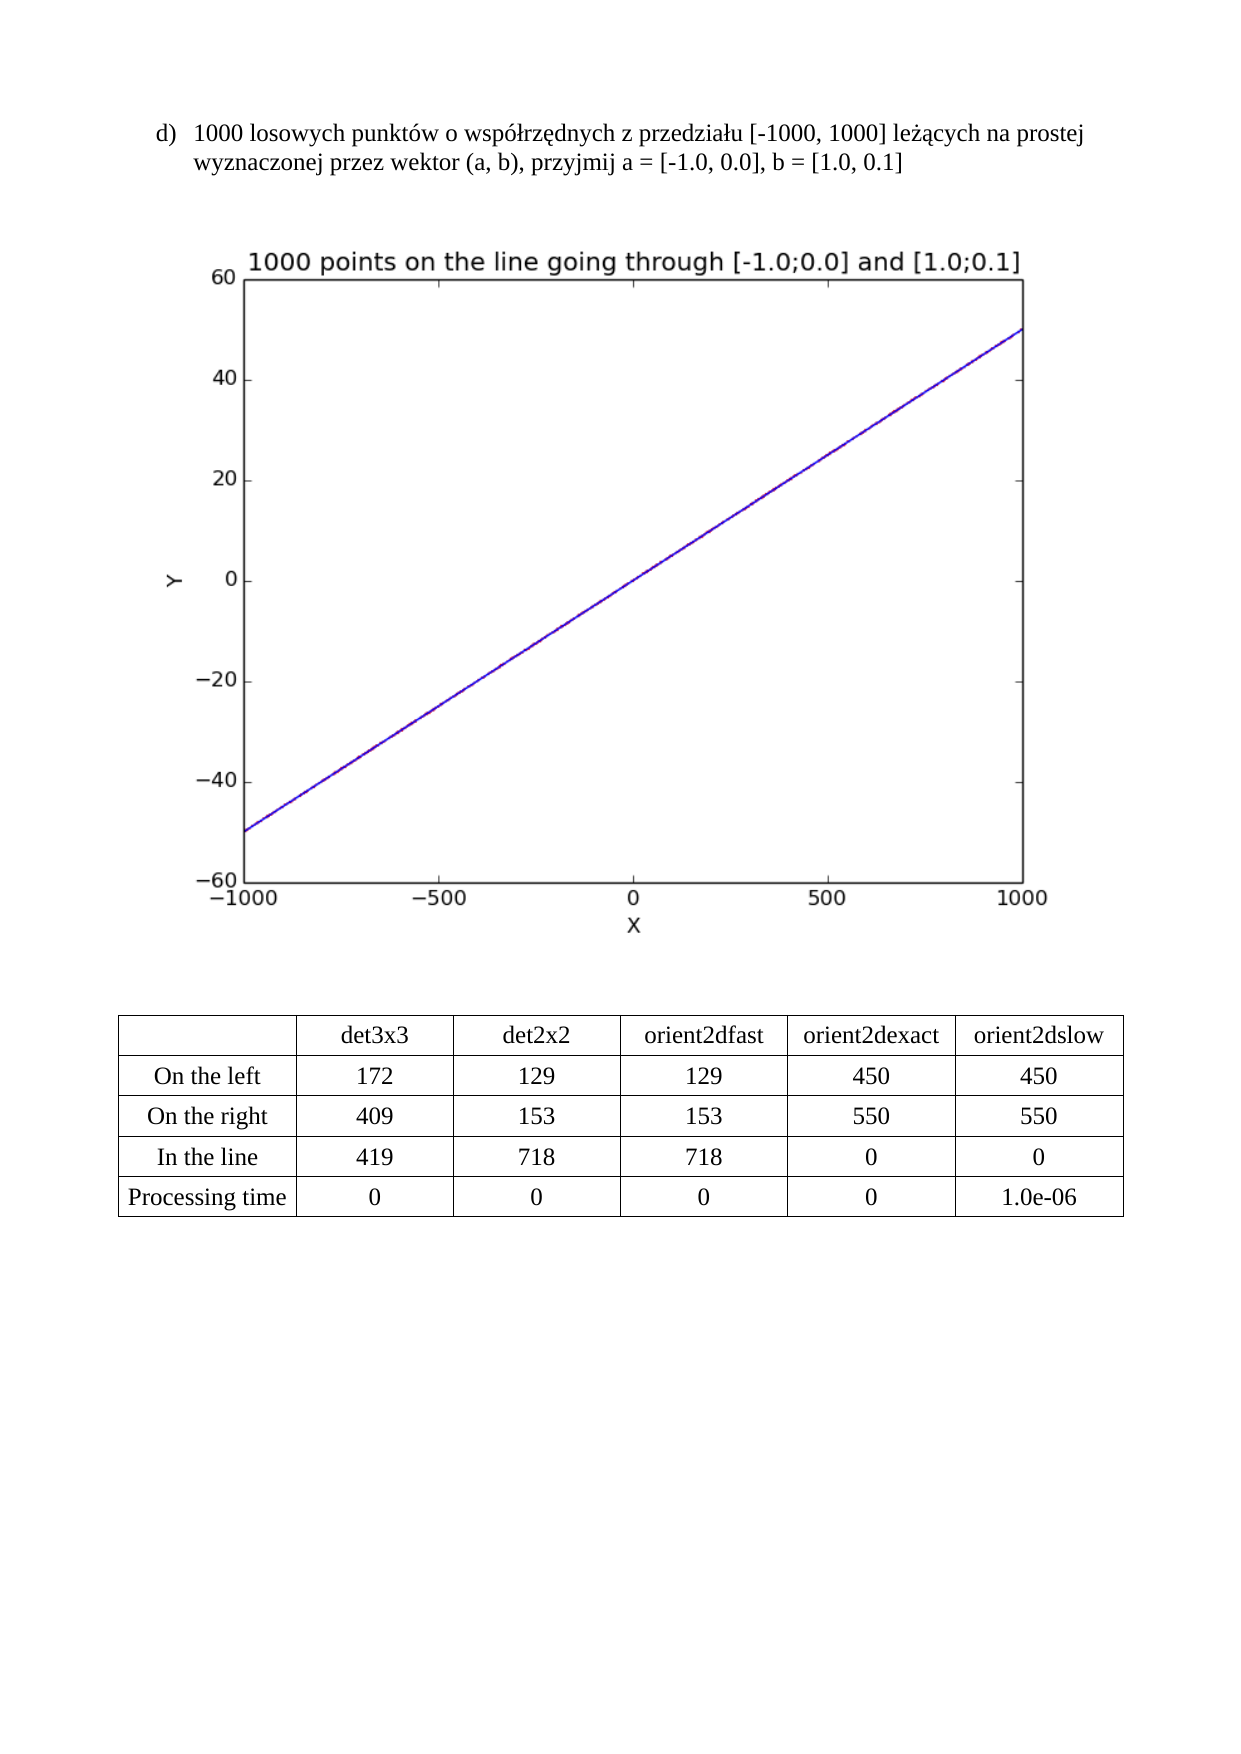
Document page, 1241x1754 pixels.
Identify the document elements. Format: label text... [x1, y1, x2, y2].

table_cell 409 [297, 1096, 453, 1136]
table_cell 718 [621, 1137, 787, 1176]
table_cell 129 [621, 1056, 787, 1095]
table_cell 0 [297, 1177, 453, 1216]
table_cell 1.0e-06 [956, 1177, 1123, 1216]
table_cell 153 [621, 1096, 787, 1136]
table_header det2x2 [454, 1016, 620, 1055]
table_cell In the line [119, 1137, 296, 1176]
table_cell 550 [788, 1096, 955, 1136]
table_cell Processing time [119, 1177, 296, 1216]
table_cell 172 [297, 1056, 453, 1095]
table_cell 0 [788, 1177, 955, 1216]
table_header orient2dslow [956, 1016, 1123, 1055]
table_cell 419 [297, 1137, 453, 1176]
table_cell 0 [454, 1177, 620, 1216]
table_header [119, 1016, 296, 1055]
table_cell 450 [956, 1056, 1123, 1095]
table_header det3x3 [297, 1016, 453, 1055]
table_cell 0 [956, 1137, 1123, 1176]
table_cell 450 [788, 1056, 955, 1095]
table_cell On the right [119, 1096, 296, 1136]
table_header orient2dfast [621, 1016, 787, 1055]
table_cell 0 [788, 1137, 955, 1176]
table_header orient2dexact [788, 1016, 955, 1055]
table_cell 550 [956, 1096, 1123, 1136]
table_cell 0 [621, 1177, 787, 1216]
picture [118, 204, 1123, 958]
table_cell On the left [119, 1056, 296, 1095]
table_cell 129 [454, 1056, 620, 1095]
table_cell 153 [454, 1096, 620, 1136]
list 1000 losowych punktów o współrzędnych z przedziału [-1000, 1000] leżących na prostej wyznaczonej przez wektor (a, b), przyjmij a = [-1.0, 0.0], b = [1.0, 0.1] [156, 118, 1122, 176]
table_cell 718 [454, 1137, 620, 1176]
